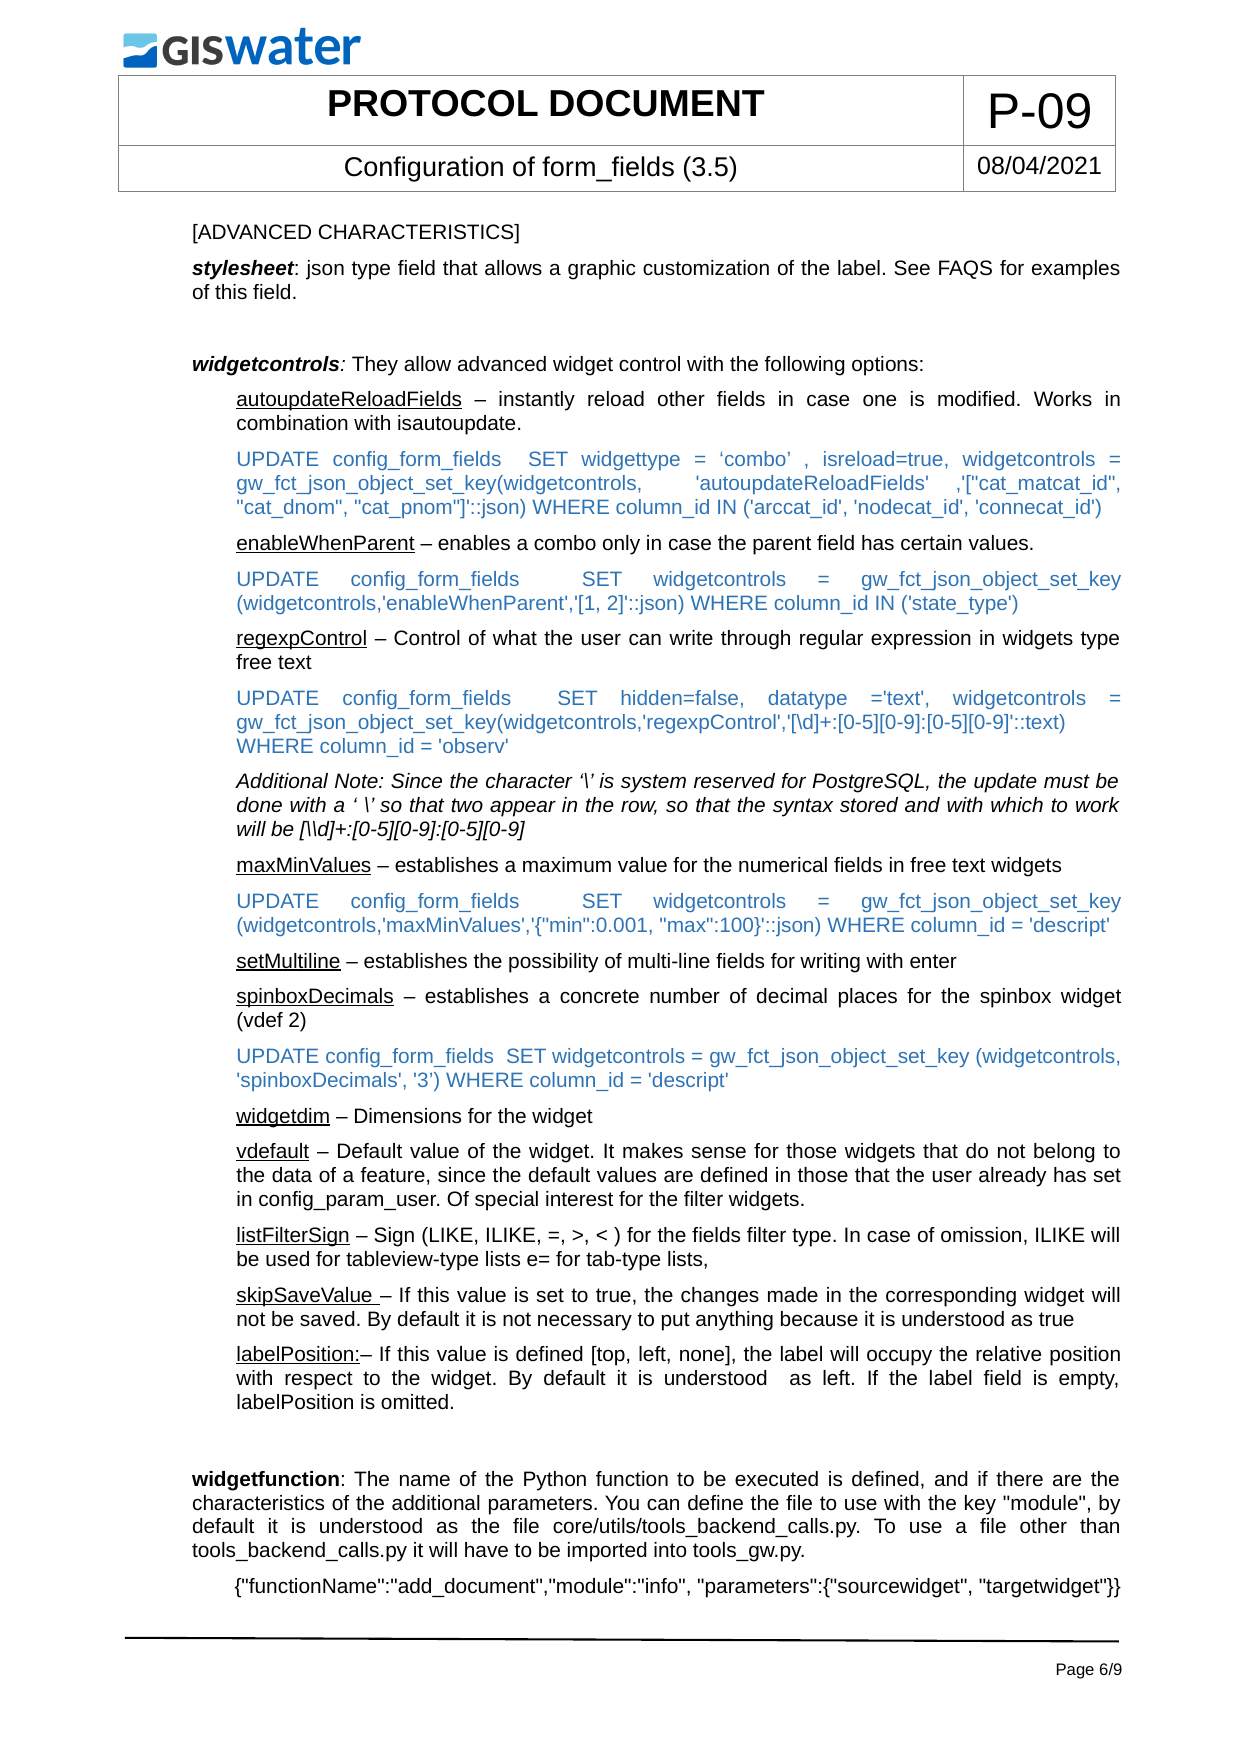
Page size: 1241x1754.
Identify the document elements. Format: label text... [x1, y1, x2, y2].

list vdefault – Default value of the widget. It makes sense for those widgets that do not belong to the data of a feature, since the default values are defined in those that the user already has set in config_param_user. Of special interest for the filter widgets. [236, 1139, 1122, 1211]
list enableWhenParent – enables a combo only in case the parent field has certain values. [236, 531, 1122, 554]
list regexpControl – Control of what the user can write through regular expression in widgets type free text [236, 626, 1122, 674]
list stylesheet: json type field that allows a graphic customization of the label. See FAQS for examples of this field. [192, 256, 1122, 304]
list setMultiline – establishes the possibility of multi-line fields for writing with enter [236, 948, 1122, 972]
list UPDATE config_form_fields SET widgetcontrols = gw_fct_json_object_set_key (widgetcontrols, 'spinboxDecimals', '3’) WHERE column_id = 'descript' [236, 1044, 1122, 1092]
list UPDATE config_form_fields SET hidden=false, datatype ='text', widgetcontrols = gw_fct_json_object_set_key(widgetcontrols,'regexpControl','[\d]+:[0-5][0-9]:[0-5][0-9]'::text) WHERE column_id = 'observ' [236, 686, 1122, 758]
picture [119, 23, 365, 72]
list [ADVANCED CHARACTERISTICS] [192, 220, 1122, 244]
list labelPosition:– If this value is defined [top, left, none], the label will occupy the relative position with respect to the widget. By default it is understood as left. If the label field is empty, labelPosition is omitted. [236, 1342, 1122, 1414]
list maxMinValues – establishes a maximum value for the numerical fields in free text widgets [236, 853, 1122, 877]
list widgetcontrols: They allow advanced widget control with the following options: [192, 352, 1122, 376]
list Additional Note: Since the character ‘\’ is system reserved for PostgreSQL, the update must be done with a ‘ \’ so that two appear in the row, so that the syntax stored and with which to work will be [\\d]+:[0-5][0-9]:[0-5][0-9] [236, 769, 1122, 841]
list widgetdim – Dimensions for the widget [236, 1103, 1122, 1127]
list spinboxDecimals – establishes a concrete number of decimal places for the spinbox widget (vdef 2) [236, 984, 1122, 1032]
list autoupdateReloadFields – instantly reload other fields in case one is modified. Works in combination with isautoupdate. [236, 387, 1122, 435]
list UPDATE config_form_fields SET widgetcontrols = gw_fct_json_object_set_key (widgetcontrols,'enableWhenParent','[1, 2]'::json) WHERE column_id IN ('state_type') [236, 566, 1122, 614]
list {"functionName":"add_document","module":"info", "parameters":{"sourcewidget", "targetwidget"}} [192, 1574, 1122, 1598]
list UPDATE config_form_fields SET widgettype = ‘combo’ , isreload=true, widgetcontrols = gw_fct_json_object_set_key(widgetcontrols, 'autoupdateReloadFields' ,'["cat_matcat_id", "cat_dnom", "cat_pnom"]'::json) WHERE column_id IN ('arccat_id', 'nodecat_id', 'connecat_id') [236, 447, 1122, 519]
list listFilterSign – Sign (LIKE, ILIKE, =, >, < ) for the fields filter type. In case of omission, ILIKE will be used for tableview-type lists e= for tab-type lists, [236, 1223, 1122, 1271]
list widgetfunction: The name of the Python function to be executed is defined, and if there are the characteristics of the additional parameters. You can define the file to use with the key "module", by default it is understood as the file core/utils/tools_backend_calls.py. To use a file other than tools_backend_calls.py it will have to be imported into tools_gw.py. [192, 1466, 1122, 1562]
list skipSaveValue – If this value is set to true, the changes made in the corresponding widget will not be saved. By default it is not necessary to put anything because it is understood as true [236, 1283, 1122, 1331]
list UPDATE config_form_fields SET widgetcontrols = gw_fct_json_object_set_key (widgetcontrols,'maxMinValues','{"min":0.001, "max":100}'::json) WHERE column_id = 'descript' [236, 889, 1122, 937]
